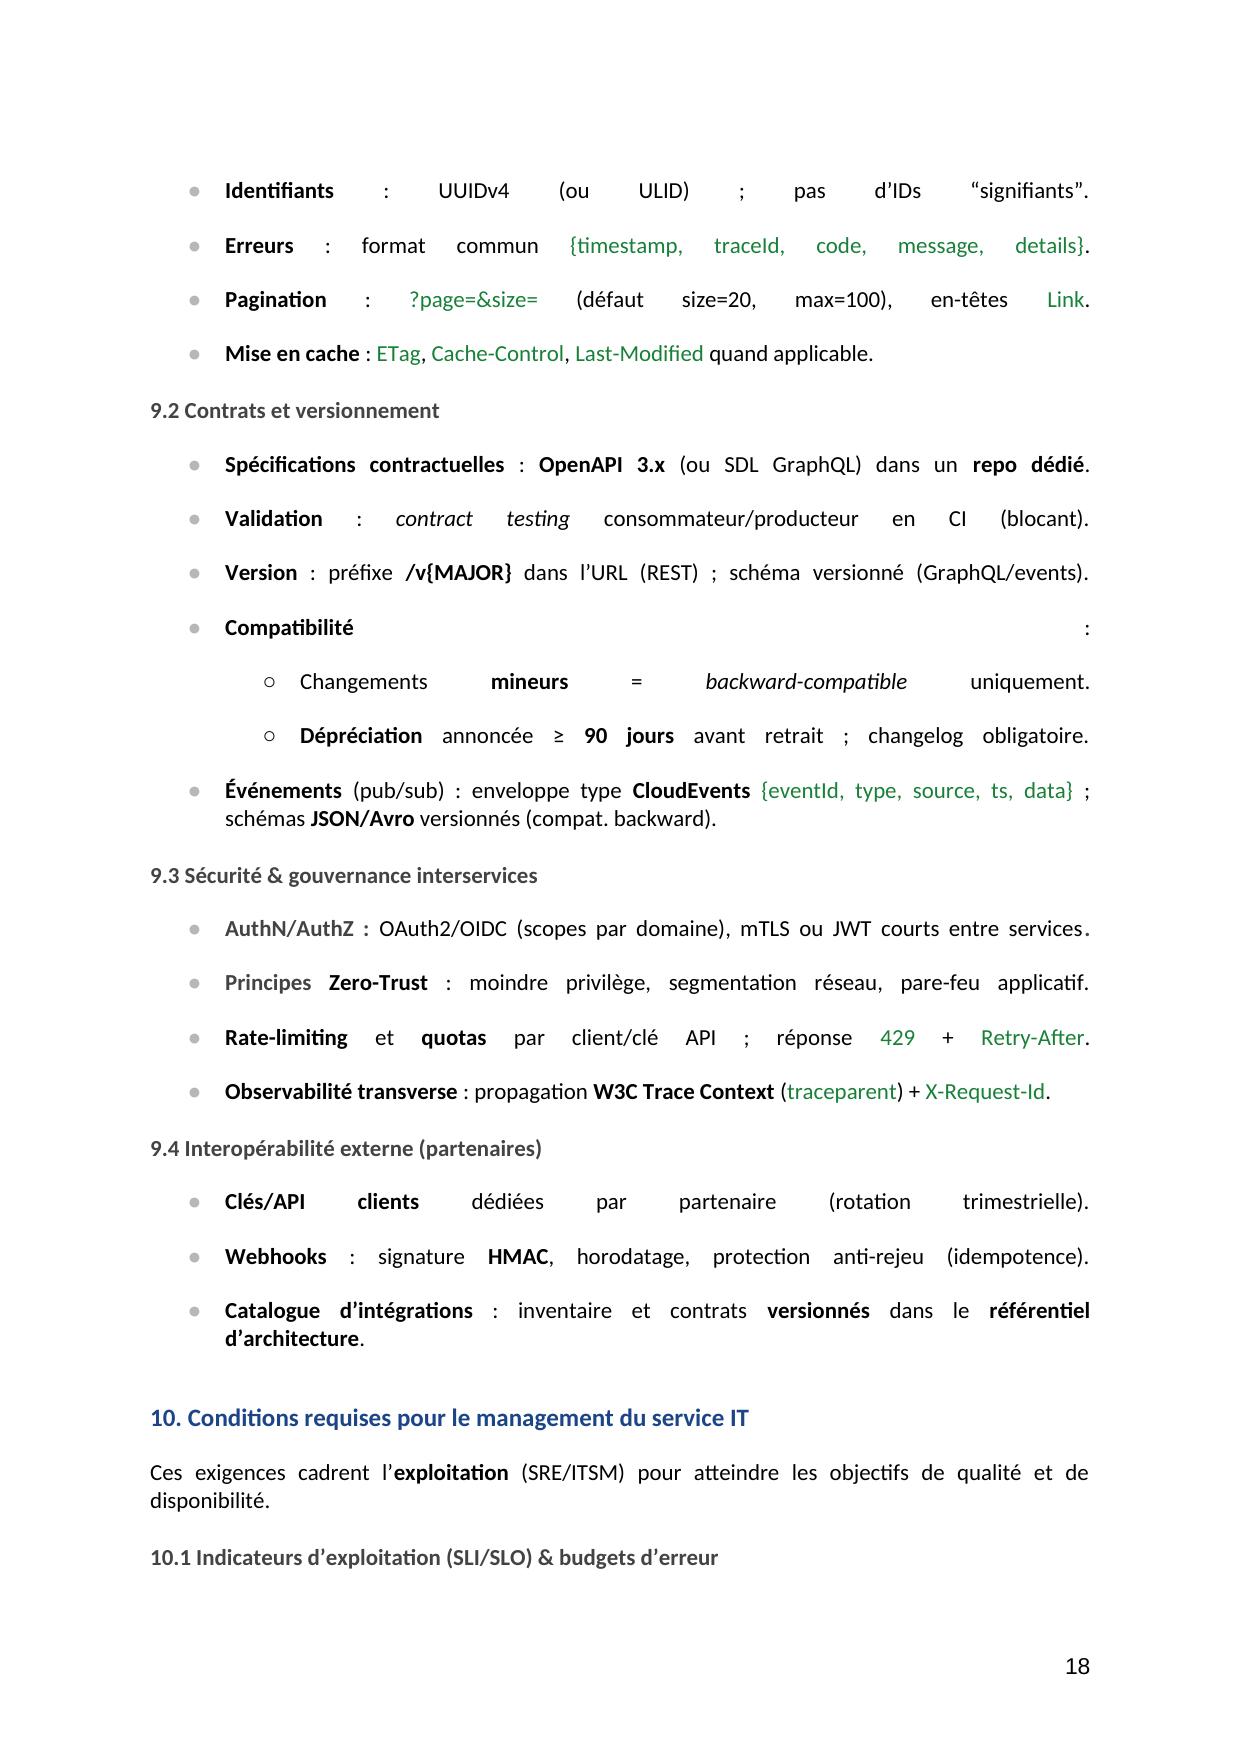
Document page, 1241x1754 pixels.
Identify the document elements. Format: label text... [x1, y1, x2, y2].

list Validation : contract testing consommateur/producteur en CI (blocant). [187, 504, 1090, 558]
subtitle 10.1 Indicateurs d’exploitation (SLI/SLO) & budgets d’erreur [150, 1543, 1090, 1571]
subtitle 9.4 Interopérabilité externe (partenaires) [150, 1134, 1090, 1162]
list [187, 150, 1090, 176]
list Erreurs : format commun {timestamp, traceId, code, message, details}. [187, 231, 1090, 285]
list Webhooks : signature HMAC, horodatage, protection anti-rejeu (idempotence). [187, 1242, 1090, 1296]
list Pagination : ?page=&size= (défaut size=20, max=100), en-têtes Link. [187, 285, 1090, 339]
list Observabilité transverse : propagation W3C Trace Context (traceparent) + X-Request-Id. [187, 1077, 1090, 1105]
list Spécifications contractuelles : OpenAPI 3.x (ou SDL GraphQL) dans un repo dédié. [187, 450, 1090, 504]
list Changements mineurs = backward-compatible uniquement. [262, 667, 1090, 722]
list Événements (pub/sub) : enveloppe type CloudEvents {eventId, type, source, ts, data} ; schémas JSON/Avro versionnés (compat. backward). [187, 776, 1090, 832]
list Principes Zero-Trust : moindre privilège, segmentation réseau, pare-feu applicatif. [187, 968, 1090, 1023]
list Dépréciation annoncée ≥ 90 jours avant retrait ; changelog obligatoire. [262, 722, 1090, 776]
list Mise en cache : ETag, Cache-Control, Last-Modified quand applicable. [187, 339, 1090, 367]
list Compatibilité : [187, 613, 1090, 667]
subtitle 9.2 Contrats et versionnement [150, 397, 1090, 425]
subtitle 9.3 Sécurité & gouvernance interservices [150, 861, 1090, 889]
subtitle 10. Conditions requises pour le management du service IT [150, 1402, 1090, 1433]
list AuthN/AuthZ : OAuth2/OIDC (scopes par domaine), mTLS ou JWT courts entre services. [187, 914, 1090, 968]
list Rate-limiting et quotas par client/clé API ; réponse 429 + Retry-After. [187, 1023, 1090, 1077]
list Version : préfixe /v{MAJOR} dans l’URL (REST) ; schéma versionné (GraphQL/events). [187, 558, 1090, 613]
text Ces exigences cadrent l’exploitation (SRE/ITSM) pour atteindre les objectifs de qualité et de disponibilité. [150, 1458, 1090, 1514]
list Identifiants : UUIDv4 (ou ULID) ; pas d’IDs “signifiants”. [187, 176, 1090, 231]
list Catalogue d’intégrations : inventaire et contrats versionnés dans le référentiel d’architecture. [187, 1296, 1090, 1352]
list Clés/API clients dédiées par partenaire (rotation trimestrielle). [187, 1187, 1090, 1242]
